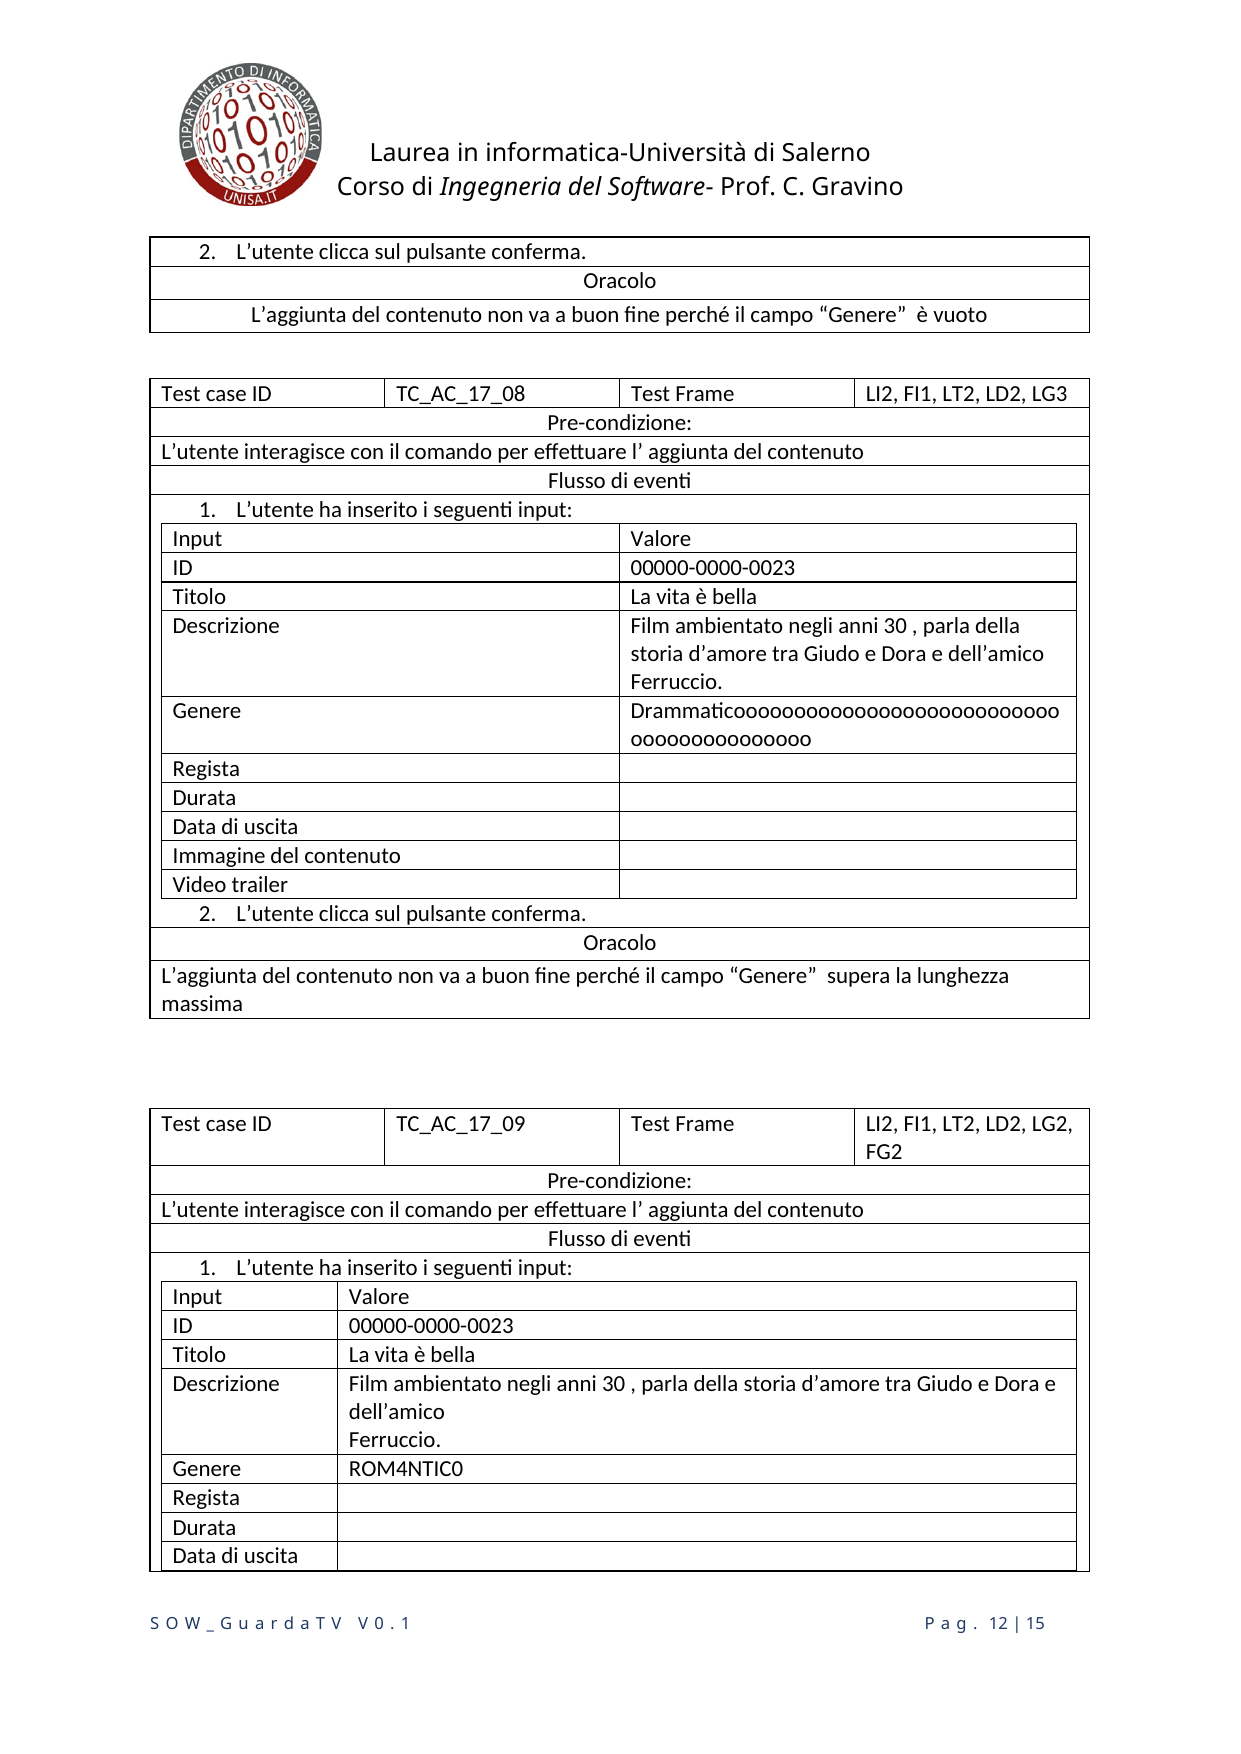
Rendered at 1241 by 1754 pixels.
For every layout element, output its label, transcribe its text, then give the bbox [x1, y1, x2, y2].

table_header Valore [338, 1282, 1076, 1310]
table_cell Immagine del contenuto [162, 841, 619, 869]
table_cell [620, 783, 1076, 811]
table_cell Titolo [162, 583, 619, 610]
table_header Test case ID [151, 379, 384, 407]
table_cell Genere [162, 1455, 337, 1482]
table_cell Video trailer [162, 870, 619, 898]
table_cell [338, 1542, 1076, 1570]
table_header Test Frame [620, 1109, 854, 1165]
table_cell La vita è bella [620, 583, 1076, 610]
table_header LI2, FI1, LT2, LD2, LG2, FG2 [855, 1109, 1089, 1165]
table_header Input [162, 524, 619, 552]
table_cell Durata [162, 783, 619, 811]
table_cell Drammaticooooooooooooooooooooooooooo ooooooooooooooo [620, 697, 1076, 753]
table_cell Descrizione [162, 1369, 337, 1453]
table_header TC_AC_17_08 [385, 379, 619, 407]
table_cell Flusso di eventi [151, 1224, 1089, 1252]
table_cell Pre-condizione: [151, 1166, 1089, 1194]
table_cell [620, 870, 1076, 898]
table_header Test Frame [620, 379, 854, 407]
table_cell Durata [162, 1513, 337, 1541]
table_cell Descrizione [162, 611, 619, 696]
table_cell [338, 1484, 1076, 1512]
table_cell Oracolo [151, 928, 1089, 960]
table_cell Pre-condizione: [151, 408, 1089, 436]
table_header Input [162, 1282, 337, 1310]
table_header TC_AC_17_09 [385, 1109, 619, 1165]
table_cell Titolo [162, 1340, 337, 1368]
table_cell L’utente ha inserito i seguenti input: L’utente clicca sul pulsante conferma. [151, 495, 1089, 927]
table_cell L’aggiunta del contenuto non va a buon fine perché il campo “Genere” supera la lunghezza massima [151, 961, 1089, 1017]
table_cell [620, 754, 1076, 782]
table_cell L’utente interagisce con il comando per effettuare l’ aggiunta del contenuto [151, 1195, 1089, 1223]
table_cell Data di uscita [162, 1542, 337, 1570]
table_header Valore [620, 524, 1076, 552]
table_cell La vita è bella [338, 1340, 1076, 1368]
table_cell [338, 1513, 1076, 1541]
table_cell Flusso di eventi [151, 466, 1089, 494]
table_cell 00000-0000-0023 [338, 1311, 1076, 1339]
table_cell ROM4NTIC0 [338, 1455, 1076, 1482]
table_cell ID [162, 1311, 337, 1339]
table_cell Film ambientato negli anni 30 , parla della storia d’amore tra Giudo e Dora e dell’amico Ferruccio. [620, 611, 1076, 696]
table_cell L’utente ha inserito i seguenti input: L’utente clicca sul pulsante conferma. [151, 238, 1089, 266]
table_cell L’utente ha inserito i seguenti input: L’utente clicca sul pulsante conferma. [151, 1253, 1089, 1571]
table_cell L’utente interagisce con il comando per effettuare l’ aggiunta del contenuto [151, 437, 1089, 465]
table_header LI2, FI1, LT2, LD2, LG3 [855, 379, 1089, 407]
table_cell Data di uscita [162, 812, 619, 840]
table_cell Oracolo [151, 267, 1089, 299]
table_cell [620, 841, 1076, 869]
table_cell Regista [162, 754, 619, 782]
table_cell ID [162, 553, 619, 581]
table_cell 00000-0000-0023 [620, 553, 1076, 581]
table_cell Genere [162, 697, 619, 753]
table_cell Regista [162, 1484, 337, 1512]
table_cell L’aggiunta del contenuto non va a buon fine perché il campo “Genere” è vuoto [151, 300, 1089, 332]
table_header Test case ID [151, 1109, 384, 1165]
table_cell [620, 812, 1076, 840]
table_cell Film ambientato negli anni 30 , parla della storia d’amore tra Giudo e Dora e dell’amico Ferruccio. [338, 1369, 1076, 1453]
